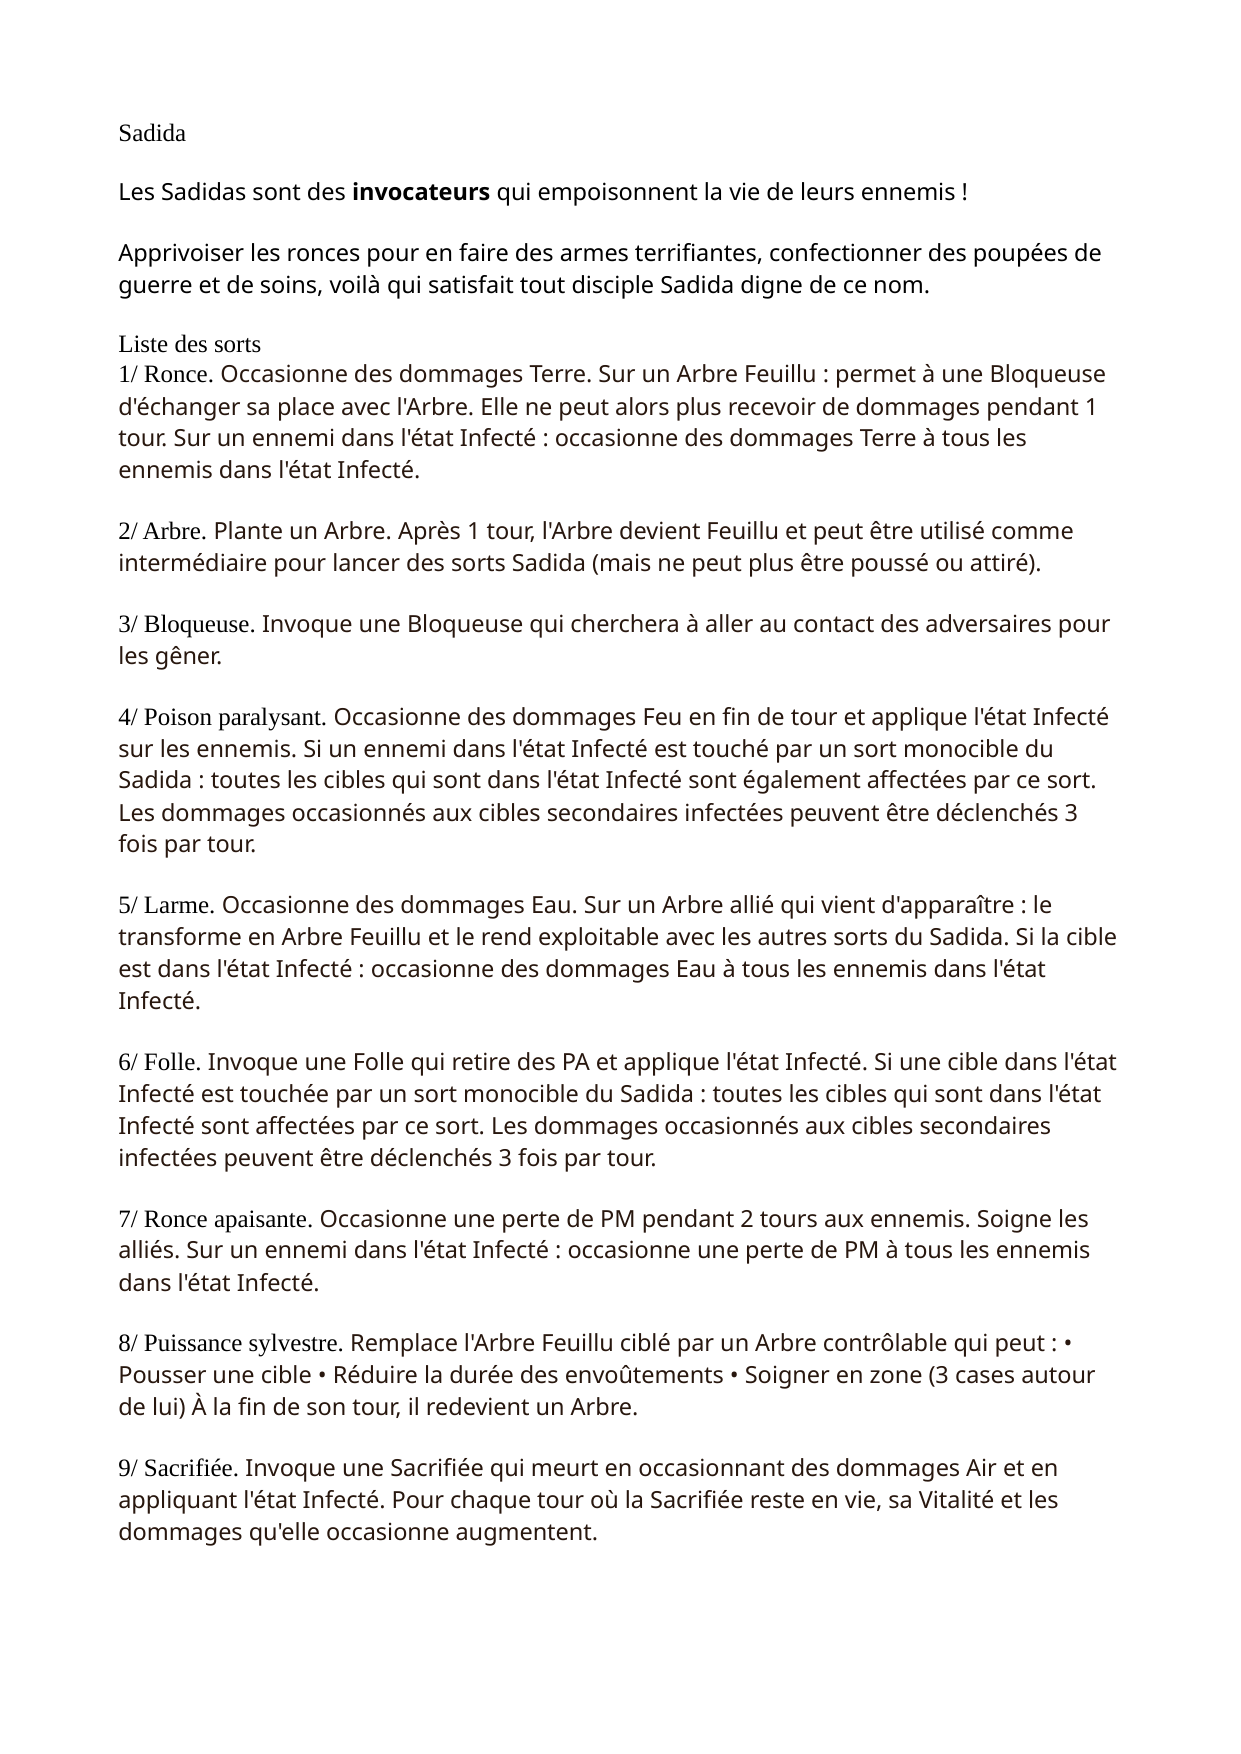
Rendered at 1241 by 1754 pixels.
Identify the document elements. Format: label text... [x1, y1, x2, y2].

text 2/ Arbre. Plante un Arbre. Après 1 tour, l'Arbre devient Feuillu et peut être utilisé comme intermédiaire pour lancer des sorts Sadida (mais ne peut plus être poussé ou attiré). [118, 514, 1122, 578]
text 3/ Bloqueuse. Invoque une Bloqueuse qui cherchera à aller au contact des adversaires pour les gêner. [118, 607, 1122, 671]
text 8/ Puissance sylvestre. Remplace l'Arbre Feuillu ciblé par un Arbre contrôlable qui peut : • Pousser une cible • Réduire la durée des envoûtements • Soigner en zone (3 cases autour de lui) À la fin de son tour, il redevient un Arbre. [118, 1327, 1122, 1422]
text Sadida [118, 118, 1122, 147]
text 4/ Poison paralysant. Occasionne des dommages Feu en fin de tour et applique l'état Infecté sur les ennemis. Si un ennemi dans l'état Infecté est touché par un sort monocible du Sadida : toutes les cibles qui sont dans l'état Infecté sont également affectées par ce sort. Les dommages occasionnés aux cibles secondaires infectées peuvent être déclenchés 3 fois par tour. [118, 700, 1122, 860]
text 9/ Sacrifiée. Invoque une Sacrifiée qui meurt en occasionnant des dommages Air et en appliquant l'état Infecté. Pour chaque tour où la Sacrifiée reste en vie, sa Vitalité et les dommages qu'elle occasionne augmentent. [118, 1451, 1122, 1547]
text Liste des sorts [118, 329, 1122, 358]
text 1/ Ronce. Occasionne des dommages Terre. Sur un Arbre Feuillu : permet à une Bloqueuse d'échanger sa place avec l'Arbre. Elle ne peut alors plus recevoir de dommages pendant 1 tour. Sur un ennemi dans l'état Infecté : occasionne des dommages Terre à tous les ennemis dans l'état Infecté. [118, 358, 1122, 486]
text Les Sadidas sont des invocateurs qui empoisonnent la vie de leurs ennemis ! Apprivoiser les ronces pour en faire des armes terrifiantes, confectionner des poupées de guerre et de soins, voilà qui satisfait tout disciple Sadida digne de ce nom. [118, 176, 1122, 300]
text 7/ Ronce apaisante. Occasionne une perte de PM pendant 2 tours aux ennemis. Soigne les alliés. Sur un ennemi dans l'état Infecté : occasionne une perte de PM à tous les ennemis dans l'état Infecté. [118, 1202, 1122, 1298]
text 6/ Folle. Invoque une Folle qui retire des PA et applique l'état Infecté. Si une cible dans l'état Infecté est touchée par un sort monocible du Sadida : toutes les cibles qui sont dans l'état Infecté sont affectées par ce sort. Les dommages occasionnés aux cibles secondaires infectées peuvent être déclenchés 3 fois par tour. [118, 1045, 1122, 1173]
text 5/ Larme. Occasionne des dommages Eau. Sur un Arbre allié qui vient d'apparaître : le transforme en Arbre Feuillu et le rend exploitable avec les autres sorts du Sadida. Si la cible est dans l'état Infecté : occasionne des dommages Eau à tous les ennemis dans l'état Infecté. [118, 888, 1122, 1016]
